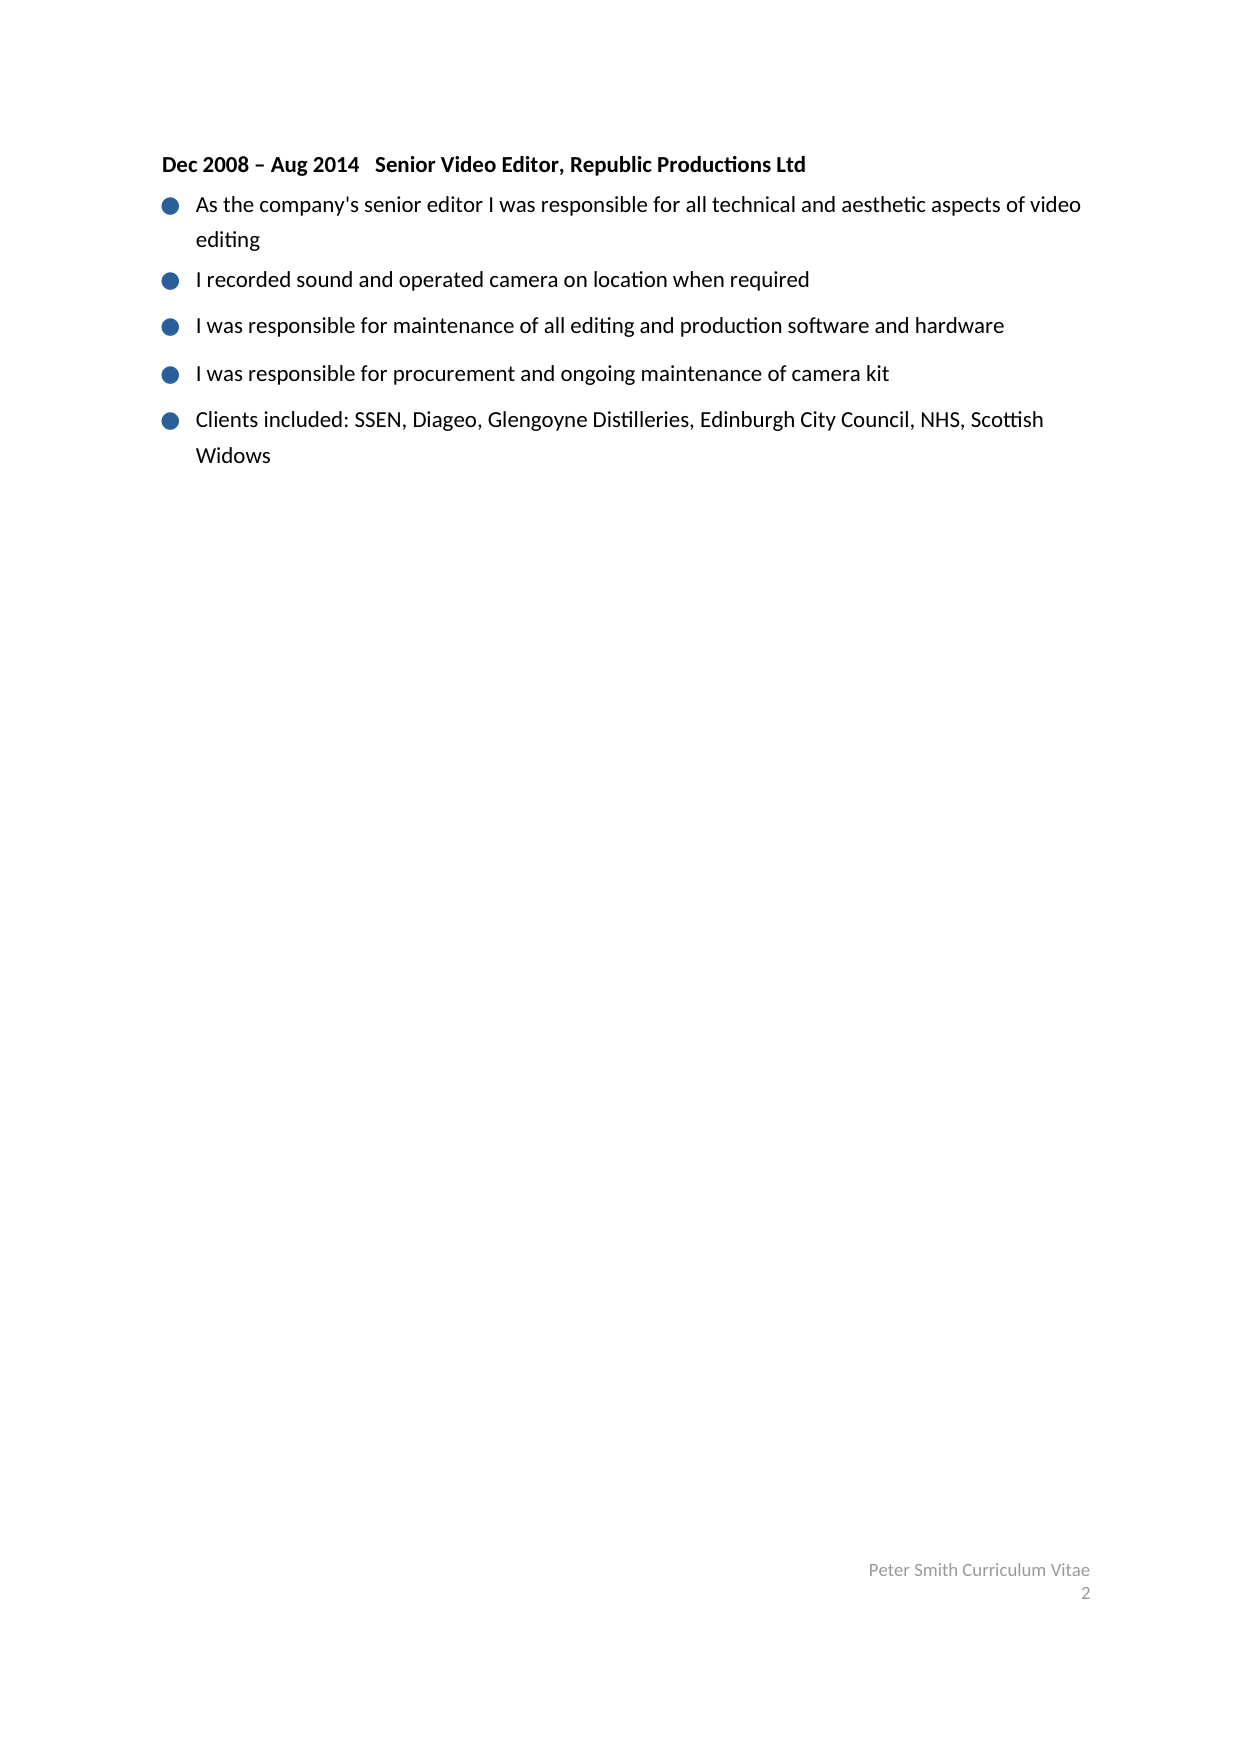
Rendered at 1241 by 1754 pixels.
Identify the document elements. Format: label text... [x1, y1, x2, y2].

text Dec 2008 – Aug 2014 Senior Video Editor, Republic Productions Ltd [162, 150, 1090, 178]
list I recorded sound and operated camera on location when required [160, 253, 1090, 300]
list I was responsible for maintenance of all editing and production software and hardware [160, 300, 1090, 347]
list I was responsible for procurement and ongoing maintenance of camera kit [160, 347, 1090, 394]
list Clients included: SSEN, Diageo, Glengoyne Distilleries, Edinburgh City Council, NHS, Scottish Widows [160, 394, 1090, 469]
list As the company's senior editor I was responsible for all technical and aesthetic aspects of video editing [160, 178, 1090, 253]
